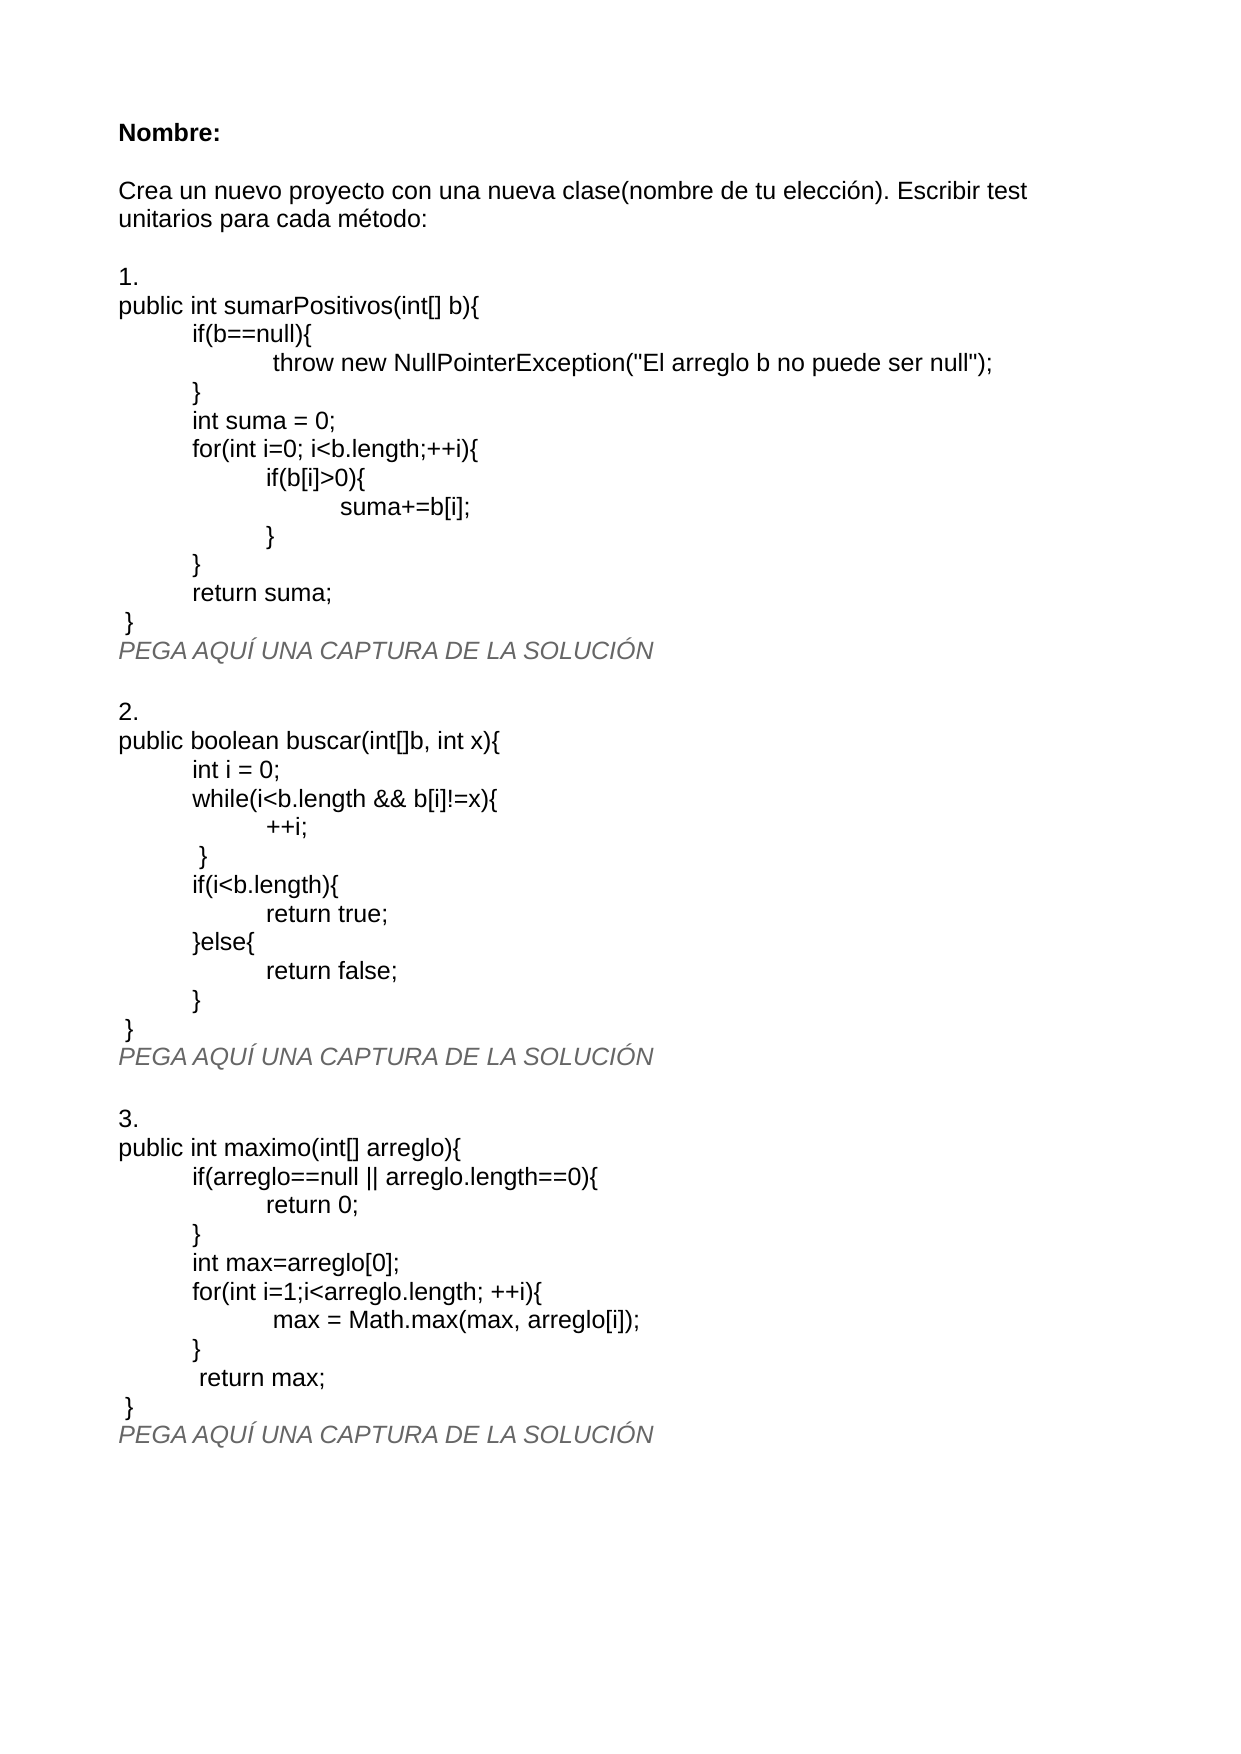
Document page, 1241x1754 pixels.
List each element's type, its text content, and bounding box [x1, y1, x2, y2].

text 3. [118, 1104, 1122, 1133]
text 2. [118, 697, 1122, 726]
text Crea un nuevo proyecto con una nueva clase(nombre de tu elección). Escribir test unitarios para cada método: [118, 176, 1122, 233]
text PEGA AQUÍ UNA CAPTURA DE LA SOLUCIÓN [118, 1042, 1122, 1071]
text 1. [118, 262, 1122, 291]
text public int sumarPositivos(int[] b){ if(b==null){ throw new NullPointerException("El arreglo b no puede ser null"); } int suma = 0; for(int i=0; i<b.length;++i){ if(b[i]>0){ suma+=b[i]; } } return suma; } [118, 291, 1122, 636]
text PEGA AQUÍ UNA CAPTURA DE LA SOLUCIÓN [118, 636, 1122, 664]
text public boolean buscar(int[]b, int x){ int i = 0; while(i<b.length && b[i]!=x){ ++i; } if(i<b.length){ return true; }else{ return false; } } [118, 726, 1122, 1042]
text Nombre: [118, 118, 1122, 147]
text public int maximo(int[] arreglo){ if(arreglo==null || arreglo.length==0){ return 0; } int max=arreglo[0]; for(int i=1;i<arreglo.length; ++i){ max = Math.max(max, arreglo[i]); } return max; } [118, 1133, 1122, 1420]
text PEGA AQUÍ UNA CAPTURA DE LA SOLUCIÓN [118, 1420, 1122, 1449]
